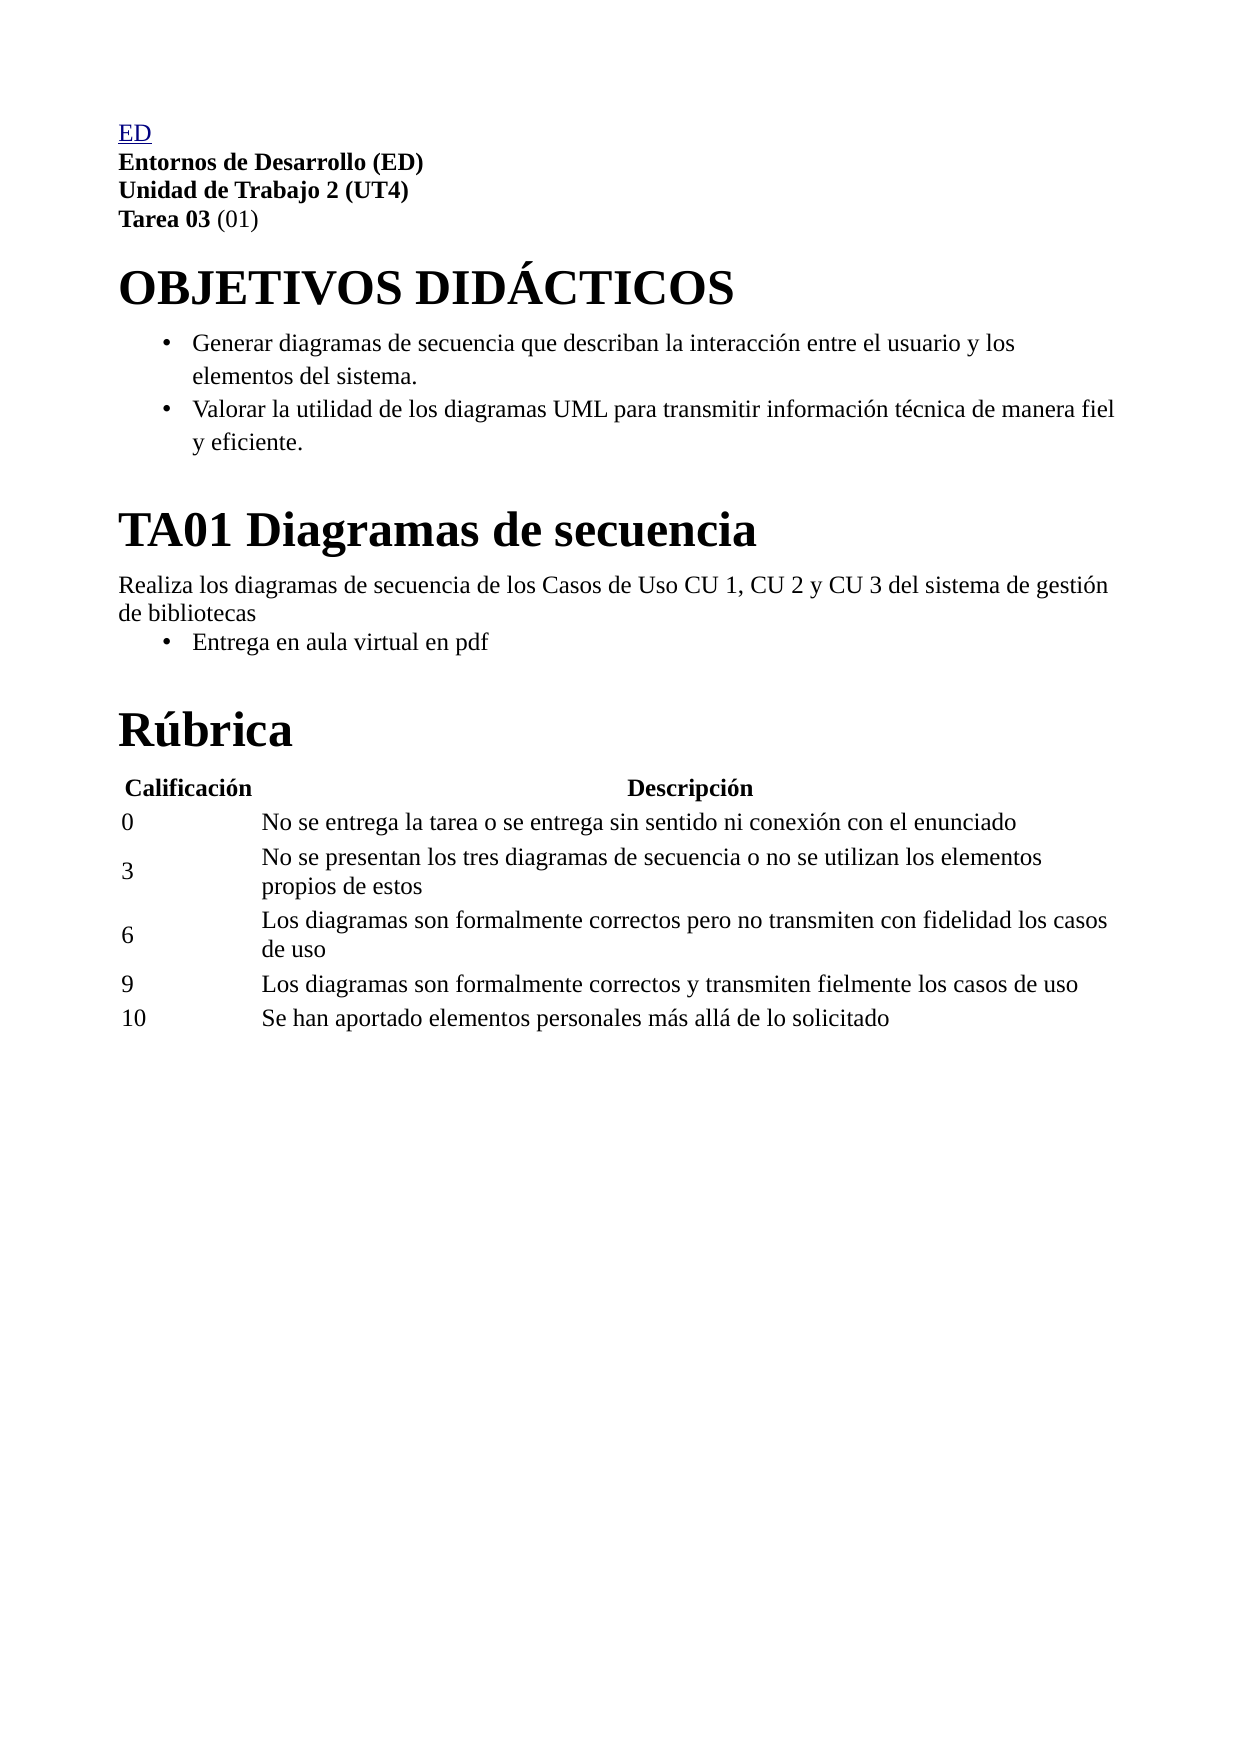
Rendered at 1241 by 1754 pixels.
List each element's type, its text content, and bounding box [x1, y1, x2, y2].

text ED [118, 118, 1122, 147]
text Tarea 03 (01) [118, 204, 1122, 233]
table_header Calificación [118, 770, 258, 804]
list Generar diagramas de secuencia que describan la interacción entre el usuario y los elementos del sistema. [162, 328, 1122, 390]
table_cell No se entrega la tarea o se entrega sin sentido ni conexión con el enunciado [259, 805, 1122, 839]
table_cell Se han aportado elementos personales más allá de lo solicitado [259, 1000, 1122, 1035]
table_cell 6 [118, 903, 258, 966]
table_cell 3 [118, 839, 258, 902]
subtitle TA01 Diagramas de secuencia [118, 500, 1122, 557]
table_cell Los diagramas son formalmente correctos pero no transmiten con fidelidad los casos de uso [259, 903, 1122, 966]
table_cell Los diagramas son formalmente correctos y transmiten fielmente los casos de uso [259, 966, 1122, 1000]
text Realiza los diagramas de secuencia de los Casos de Uso CU 1, CU 2 y CU 3 del sistema de gestión de bibliotecas [118, 570, 1122, 627]
subtitle OBJETIVOS DIDÁCTICOS [118, 258, 1122, 316]
subtitle Rúbrica [118, 700, 1122, 757]
table_cell 10 [118, 1000, 258, 1035]
table_cell 9 [118, 966, 258, 1000]
text Entornos de Desarrollo (ED) [118, 147, 1122, 176]
table_cell No se presentan los tres diagramas de secuencia o no se utilizan los elementos propios de estos [259, 839, 1122, 902]
table_cell 0 [118, 805, 258, 839]
text Unidad de Trabajo 2 (UT4) [118, 176, 1122, 204]
list Valorar la utilidad de los diagramas UML para transmitir información técnica de manera fiel y eficiente. [162, 394, 1122, 456]
table_header Descripción [259, 770, 1122, 804]
list Entrega en aula virtual en pdf [162, 627, 1122, 656]
